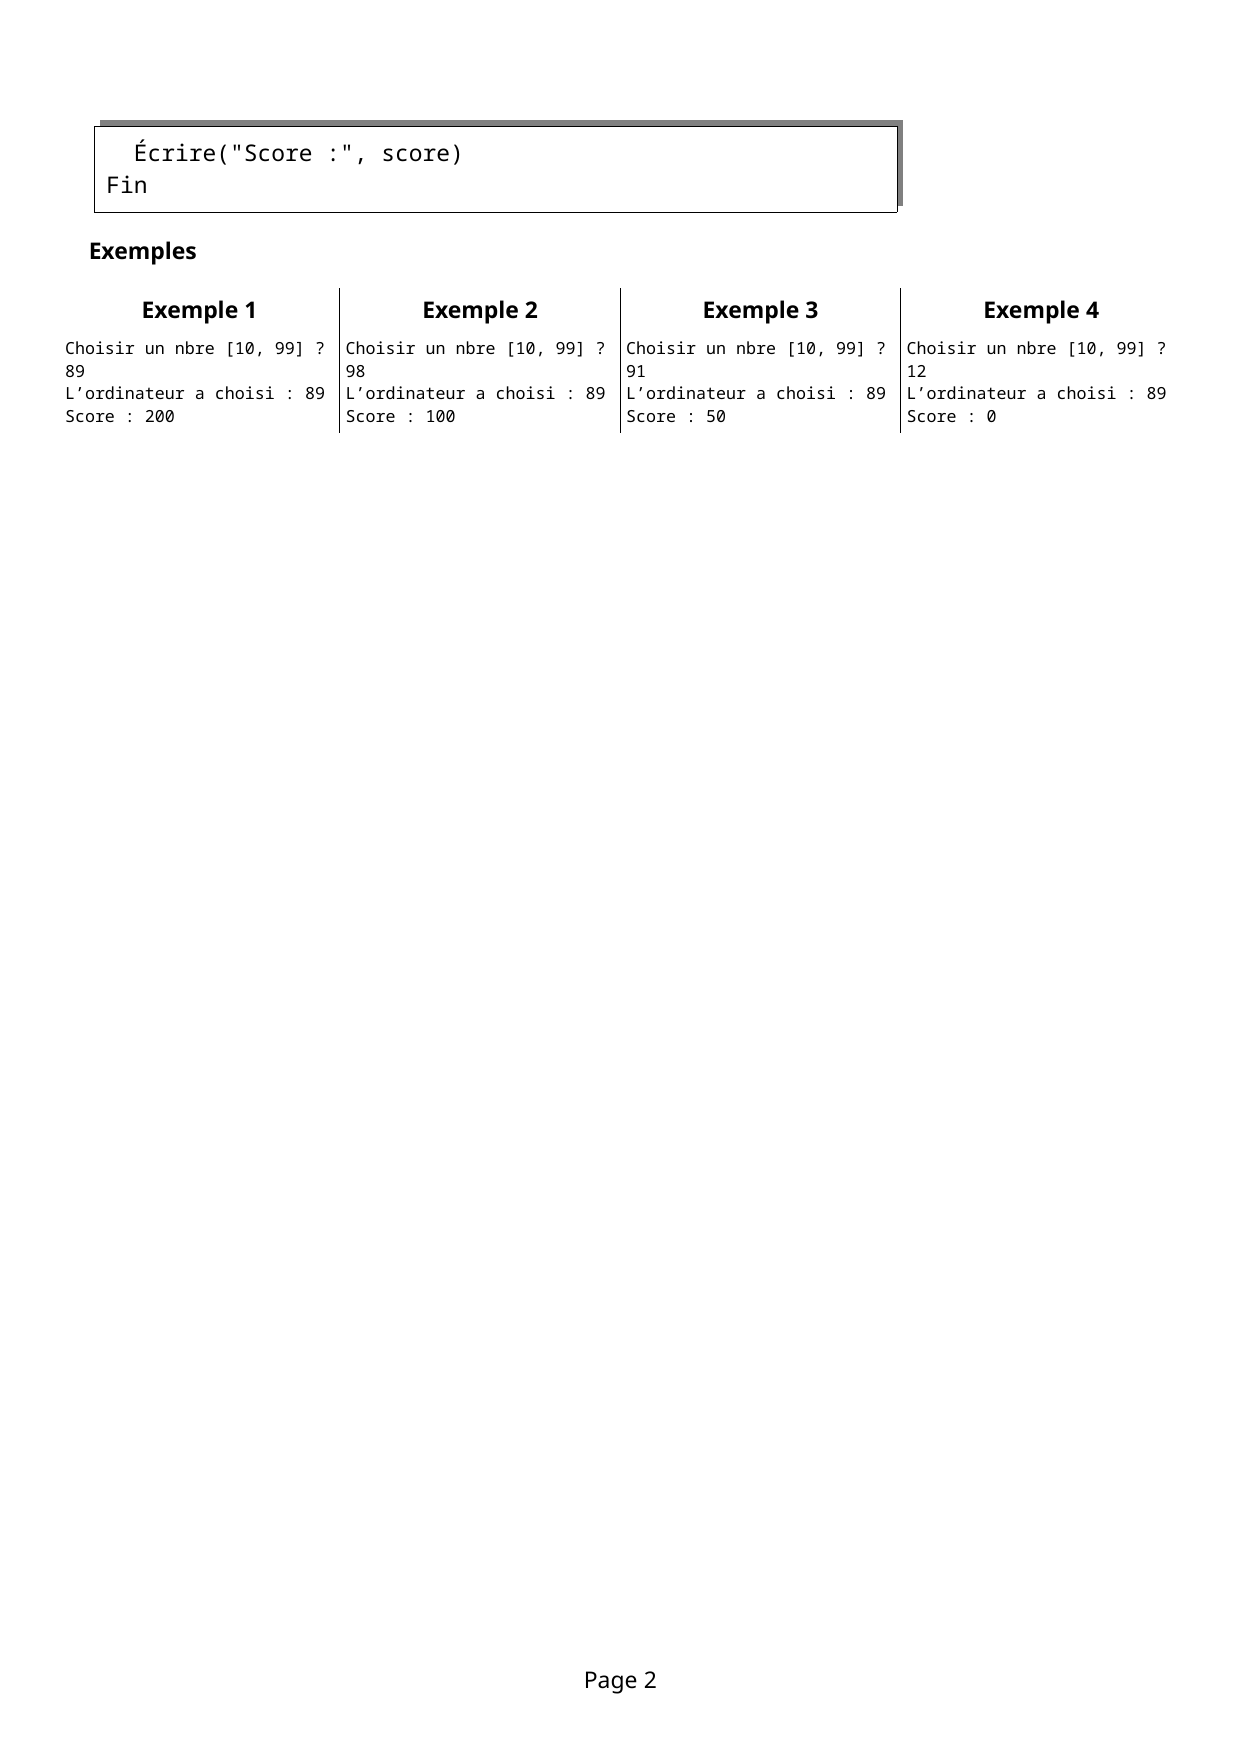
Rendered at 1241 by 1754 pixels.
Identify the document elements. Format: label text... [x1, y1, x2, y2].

table_header Exemple 2 [340, 288, 620, 331]
table_cell Choisir un nbre [10, 99] ? 98 L’ordinateur a choisi : 89 Score : 100 [340, 331, 620, 433]
table_header Exemple 3 [621, 288, 900, 331]
table_header [909, 102, 1152, 229]
text Exemples [88, 235, 1152, 266]
table_header Exemple 1 [59, 288, 339, 331]
table_header Écrire("Score :", score) Fin [89, 102, 909, 229]
table_cell Choisir un nbre [10, 99] ? 91 L’ordinateur a choisi : 89 Score : 50 [621, 331, 900, 433]
table_cell Choisir un nbre [10, 99] ? 89 L’ordinateur a choisi : 89 Score : 200 [59, 331, 339, 433]
table_header Exemple 4 [901, 288, 1181, 331]
table_cell Choisir un nbre [10, 99] ? 12 L’ordinateur a choisi : 89 Score : 0 [901, 331, 1181, 433]
